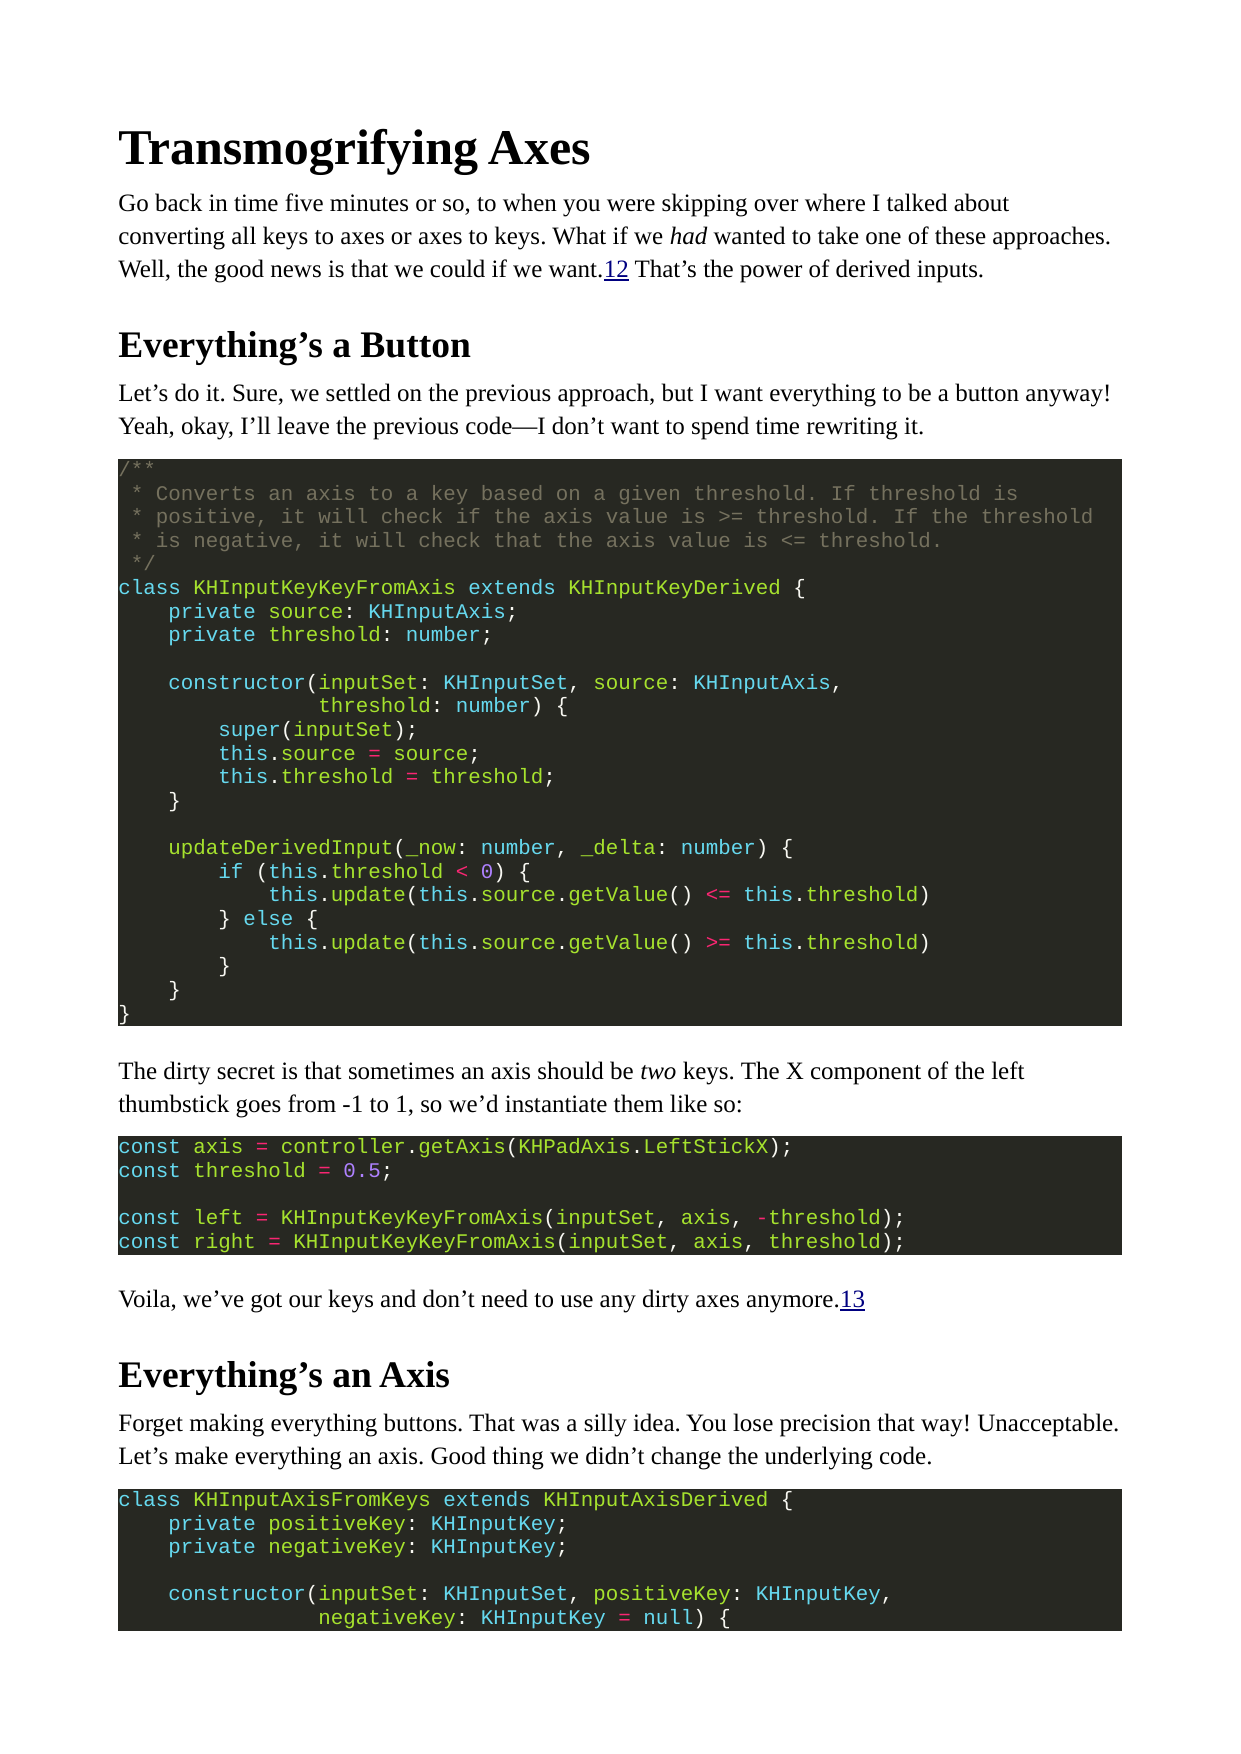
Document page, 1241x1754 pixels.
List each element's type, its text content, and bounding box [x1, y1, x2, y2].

text negativeKey: KHInputKey = null) { [118, 1607, 1122, 1631]
text private threshold: number; [118, 624, 1122, 648]
text Forget making everything buttons. That was a silly idea. You lose precision that way! Unacceptable. Let’s make everything an axis. Good thing we didn’t change the underlying code. [118, 1408, 1122, 1470]
text /** [118, 459, 1122, 482]
text Go back in time five minutes or so, to when you were skipping over where I talked about converting all keys to axes or axes to keys. What if we had wanted to take one of these approaches. Well, the good news is that we could if we want.12 That’s the power of derived inputs. [118, 188, 1122, 283]
text The dirty secret is that sometimes an axis should be two keys. The X component of the left thumbstick goes from -1 to 1, so we’d instantiate them like so: [118, 1056, 1122, 1118]
text threshold: number) { [118, 695, 1122, 719]
text * is negative, it will check that the axis value is <= threshold. [118, 530, 1122, 553]
text } [118, 790, 1122, 813]
text } else { [118, 908, 1122, 932]
text private source: KHInputAxis; [118, 601, 1122, 624]
text */ [118, 553, 1122, 577]
text class KHInputKeyKeyFromAxis extends KHInputKeyDerived { [118, 577, 1122, 601]
text this.update(this.source.getValue() <= this.threshold) [118, 884, 1122, 908]
text super(inputSet); [118, 719, 1122, 743]
text } [118, 979, 1122, 1003]
text * positive, it will check if the axis value is >= threshold. If the threshold [118, 506, 1122, 530]
text constructor(inputSet: KHInputSet, source: KHInputAxis, [118, 672, 1122, 695]
text Voila, we’ve got our keys and don’t need to use any dirty axes anymore.13 [118, 1284, 1122, 1313]
text } [118, 1003, 1122, 1026]
text constructor(inputSet: KHInputSet, positiveKey: KHInputKey, [118, 1583, 1122, 1607]
text if (this.threshold < 0) { [118, 861, 1122, 884]
text private negativeKey: KHInputKey; [118, 1536, 1122, 1560]
text const axis = controller.getAxis(KHPadAxis.LeftStickX); [118, 1136, 1122, 1160]
subtitle Everything’s a Button [118, 323, 1122, 366]
text const threshold = 0.5; [118, 1160, 1122, 1184]
text * Converts an axis to a key based on a given threshold. If threshold is [118, 482, 1122, 506]
subtitle Transmogrifying Axes [118, 118, 1122, 176]
text updateDerivedInput(_now: number, _delta: number) { [118, 837, 1122, 861]
subtitle Everything’s an Axis [118, 1353, 1122, 1396]
text this.source = source; [118, 743, 1122, 766]
text private positiveKey: KHInputKey; [118, 1512, 1122, 1536]
text this.update(this.source.getValue() >= this.threshold) [118, 932, 1122, 955]
text const right = KHInputKeyKeyFromAxis(inputSet, axis, threshold); [118, 1231, 1122, 1255]
text const left = KHInputKeyKeyFromAxis(inputSet, axis, -threshold); [118, 1207, 1122, 1231]
text } [118, 955, 1122, 979]
text class KHInputAxisFromKeys extends KHInputAxisDerived { [118, 1489, 1122, 1512]
text Let’s do it. Sure, we settled on the previous approach, but I want everything to be a button anyway! Yeah, okay, I’ll leave the previous code—I don’t want to spend time rewriting it. [118, 378, 1122, 440]
text this.threshold = threshold; [118, 766, 1122, 790]
